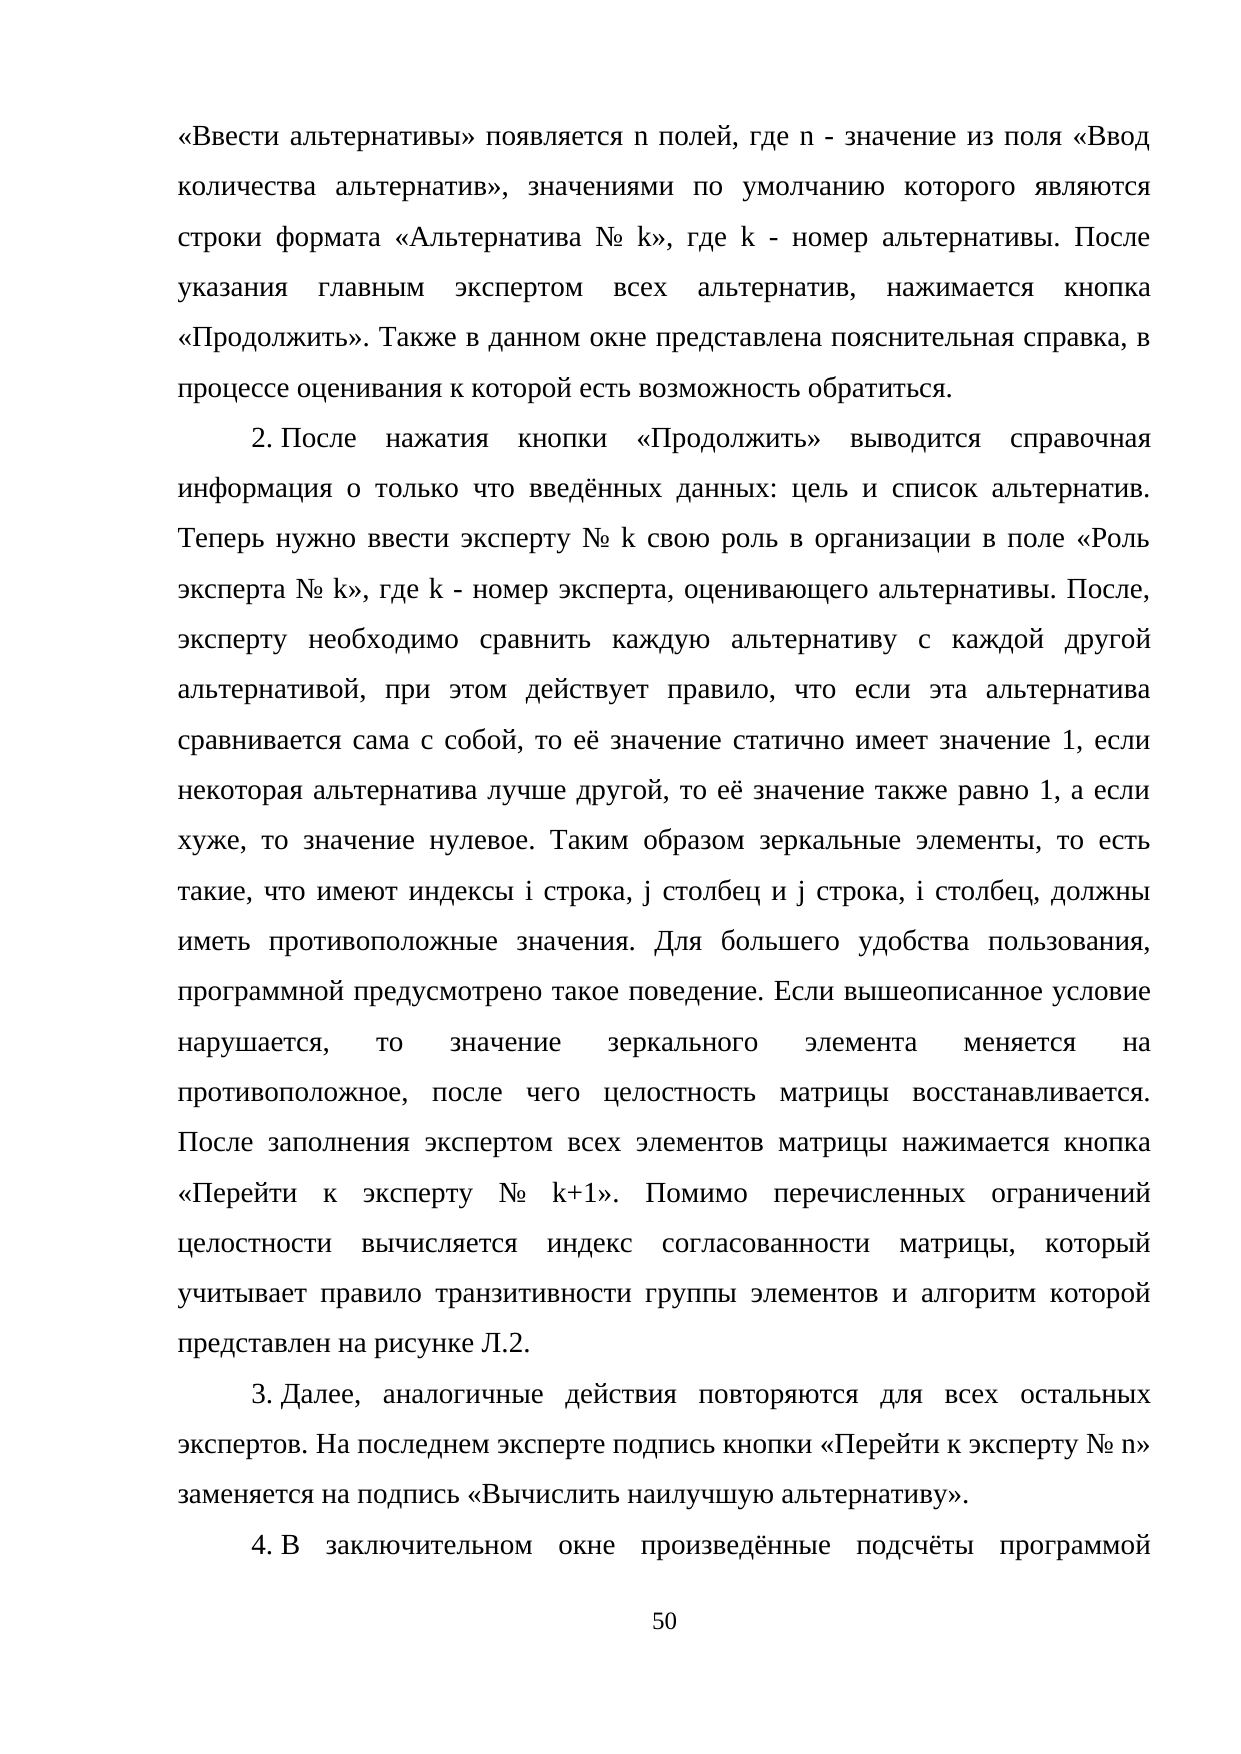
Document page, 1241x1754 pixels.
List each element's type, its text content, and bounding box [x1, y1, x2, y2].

list «Ввести альтернативы» появляется n полей, где n - значение из поля «Ввод количества альтернатив», значениями по умолчанию которого являются строки формата «Альтернатива № k», где k - номер альтернативы. После указания главным экспертом всех альтернатив, нажимается кнопка «Продолжить». Также в данном окне представлена пояснительная справка, в процессе оценивания к которой есть возможность обратиться. [177, 118, 1152, 403]
list Далее, аналогичные действия повторяются для всех остальных экспертов. На последнем эксперте подпись кнопки «Перейти к эксперту № n» заменяется на подпись «Вычислить наилучшую альтернативу». [177, 1376, 1152, 1510]
list После нажатия кнопки «Продолжить» выводится справочная информация о только что введённых данных: цель и список альтернатив. Теперь нужно ввести эксперту № k свою роль в организации в поле «Роль эксперта № k», где k - номер эксперта, оценивающего альтернативы. После, эксперту необходимо сравнить каждую альтернативу с каждой другой альтернативой, при этом действует правило, что если эта альтернатива сравнивается сама с собой, то её значение статично имеет значение 1, если некоторая альтернатива лучше другой, то её значение также равно 1, а если хуже, то значение нулевое. Таким образом зеркальные элементы, то есть такие, что имеют индексы i строка, j столбец и j строка, i столбец, должны иметь противоположные значения. Для большего удобства пользования, программной предусмотрено такое поведение. Если вышеописанное условие нарушается, то значение зеркального элемента меняется на противоположное, после чего целостность матрицы восстанавливается. После заполнения экспертом всех элементов матрицы нажимается кнопка «Перейти к эксперту № k+1». Помимо перечисленных ограничений целостности вычисляется индекс согласованности матрицы, который учитывает правило транзитивности группы элементов и алгоритм которой представлен на рисунке Л.2. [177, 420, 1152, 1359]
list В заключительном окне произведённые подсчёты программой [177, 1527, 1152, 1560]
